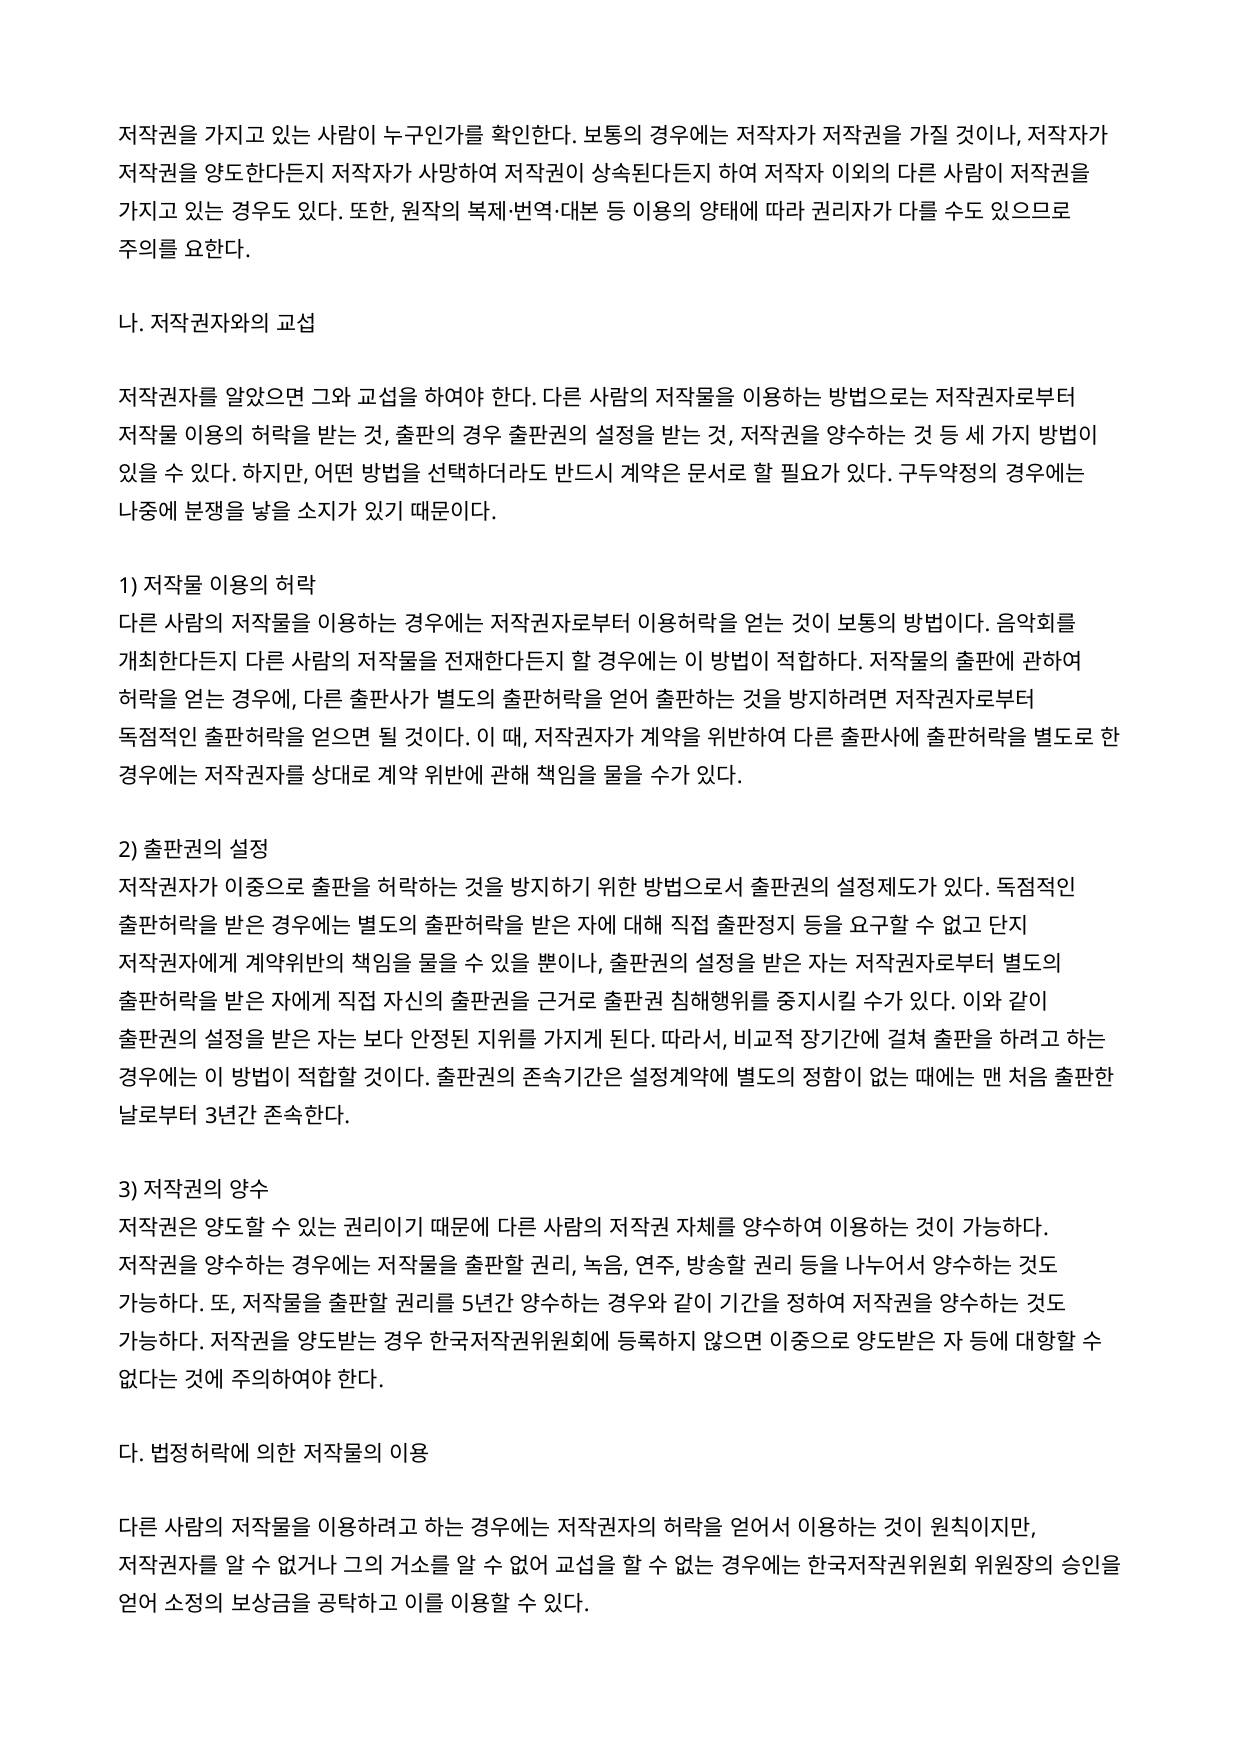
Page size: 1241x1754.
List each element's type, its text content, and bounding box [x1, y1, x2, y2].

text 저작권은 양도할 수 있는 권리이기 때문에 다른 사람의 저작권 자체를 양수하여 이용하는 것이 가능하다. 저작권을 양수하는 경우에는 저작물을 출판할 권리, 녹음, 연주, 방송할 권리 등을 나누어서 양수하는 것도 가능하다. 또, 저작물을 출판할 권리를 5년간 양수하는 경우와 같이 기간을 정하여 저작권을 양수하는 것도 가능하다. 저작권을 양도받는 경우 한국저작권위원회에 등록하지 않으면 이중으로 양도받은 자 등에 대항할 수 없다는 것에 주의하여야 한다. [118, 1210, 1122, 1394]
text 다. 법정허락에 의한 저작물의 이용 [118, 1436, 1122, 1468]
text 저작권자가 이중으로 출판을 허락하는 것을 방지하기 위한 방법으로서 출판권의 설정제도가 있다. 독점적인 출판허락을 받은 경우에는 별도의 출판허락을 받은 자에 대해 직접 출판정지 등을 요구할 수 없고 단지 저작권자에게 계약위반의 책임을 물을 수 있을 뿐이나, 출판권의 설정을 받은 자는 저작권자로부터 별도의 출판허락을 받은 자에게 직접 자신의 출판권을 근거로 출판권 침해행위를 중지시킬 수가 있다. 이와 같이 출판권의 설정을 받은 자는 보다 안정된 지위를 가지게 된다. 따라서, 비교적 장기간에 걸쳐 출판을 하려고 하는 경우에는 이 방법이 적합할 것이다. 출판권의 존속기간은 설정계약에 별도의 정함이 없는 때에는 맨 처음 출판한 날로부터 3년간 존속한다. [118, 870, 1122, 1130]
text 다른 사람의 저작물을 이용하는 경우에는 저작권자로부터 이용허락을 얻는 것이 보통의 방법이다. 음악회를 개최한다든지 다른 사람의 저작물을 전재한다든지 할 경우에는 이 방법이 적합하다. 저작물의 출판에 관하여 허락을 얻는 경우에, 다른 출판사가 별도의 출판허락을 얻어 출판하는 것을 방지하려면 저작권자로부터 독점적인 출판허락을 얻으면 될 것이다. 이 때, 저작권자가 계약을 위반하여 다른 출판사에 출판허락을 별도로 한 경우에는 저작권자를 상대로 계약 위반에 관해 책임을 물을 수가 있다. [118, 606, 1122, 790]
text 나. 저작권자와의 교섭 [118, 306, 1122, 338]
text 저작권자를 알았으면 그와 교섭을 하여야 한다. 다른 사람의 저작물을 이용하는 방법으로는 저작권자로부터 저작물 이용의 허락을 받는 것, 출판의 경우 출판권의 설정을 받는 것, 저작권을 양수하는 것 등 세 가지 방법이 있을 수 있다. 하지만, 어떤 방법을 선택하더라도 반드시 계약은 문서로 할 필요가 있다. 구두약정의 경우에는 나중에 분쟁을 낳을 소지가 있기 때문이다. [118, 380, 1122, 526]
text 3) 저작권의 양수 [118, 1172, 1122, 1203]
text 2) 출판권의 설정 [118, 832, 1122, 863]
text 다른 사람의 저작물을 이용하려고 하는 경우에는 저작권자의 허락을 얻어서 이용하는 것이 원칙이지만, 저작권자를 알 수 없거나 그의 거소를 알 수 없어 교섭을 할 수 없는 경우에는 한국저작권위원회 위원장의 승인을 얻어 소정의 보상금을 공탁하고 이를 이용할 수 있다. [118, 1510, 1122, 1617]
text 1) 저작물 이용의 허락 [118, 568, 1122, 599]
text 저작권을 가지고 있는 사람이 누구인가를 확인한다. 보통의 경우에는 저작자가 저작권을 가질 것이나, 저작자가 저작권을 양도한다든지 저작자가 사망하여 저작권이 상속된다든지 하여 저작자 이외의 다른 사람이 저작권을 가지고 있는 경우도 있다. 또한, 원작의 복제·번역·대본 등 이용의 양태에 따라 권리자가 다를 수도 있으므로 주의를 요한다. [118, 118, 1122, 264]
